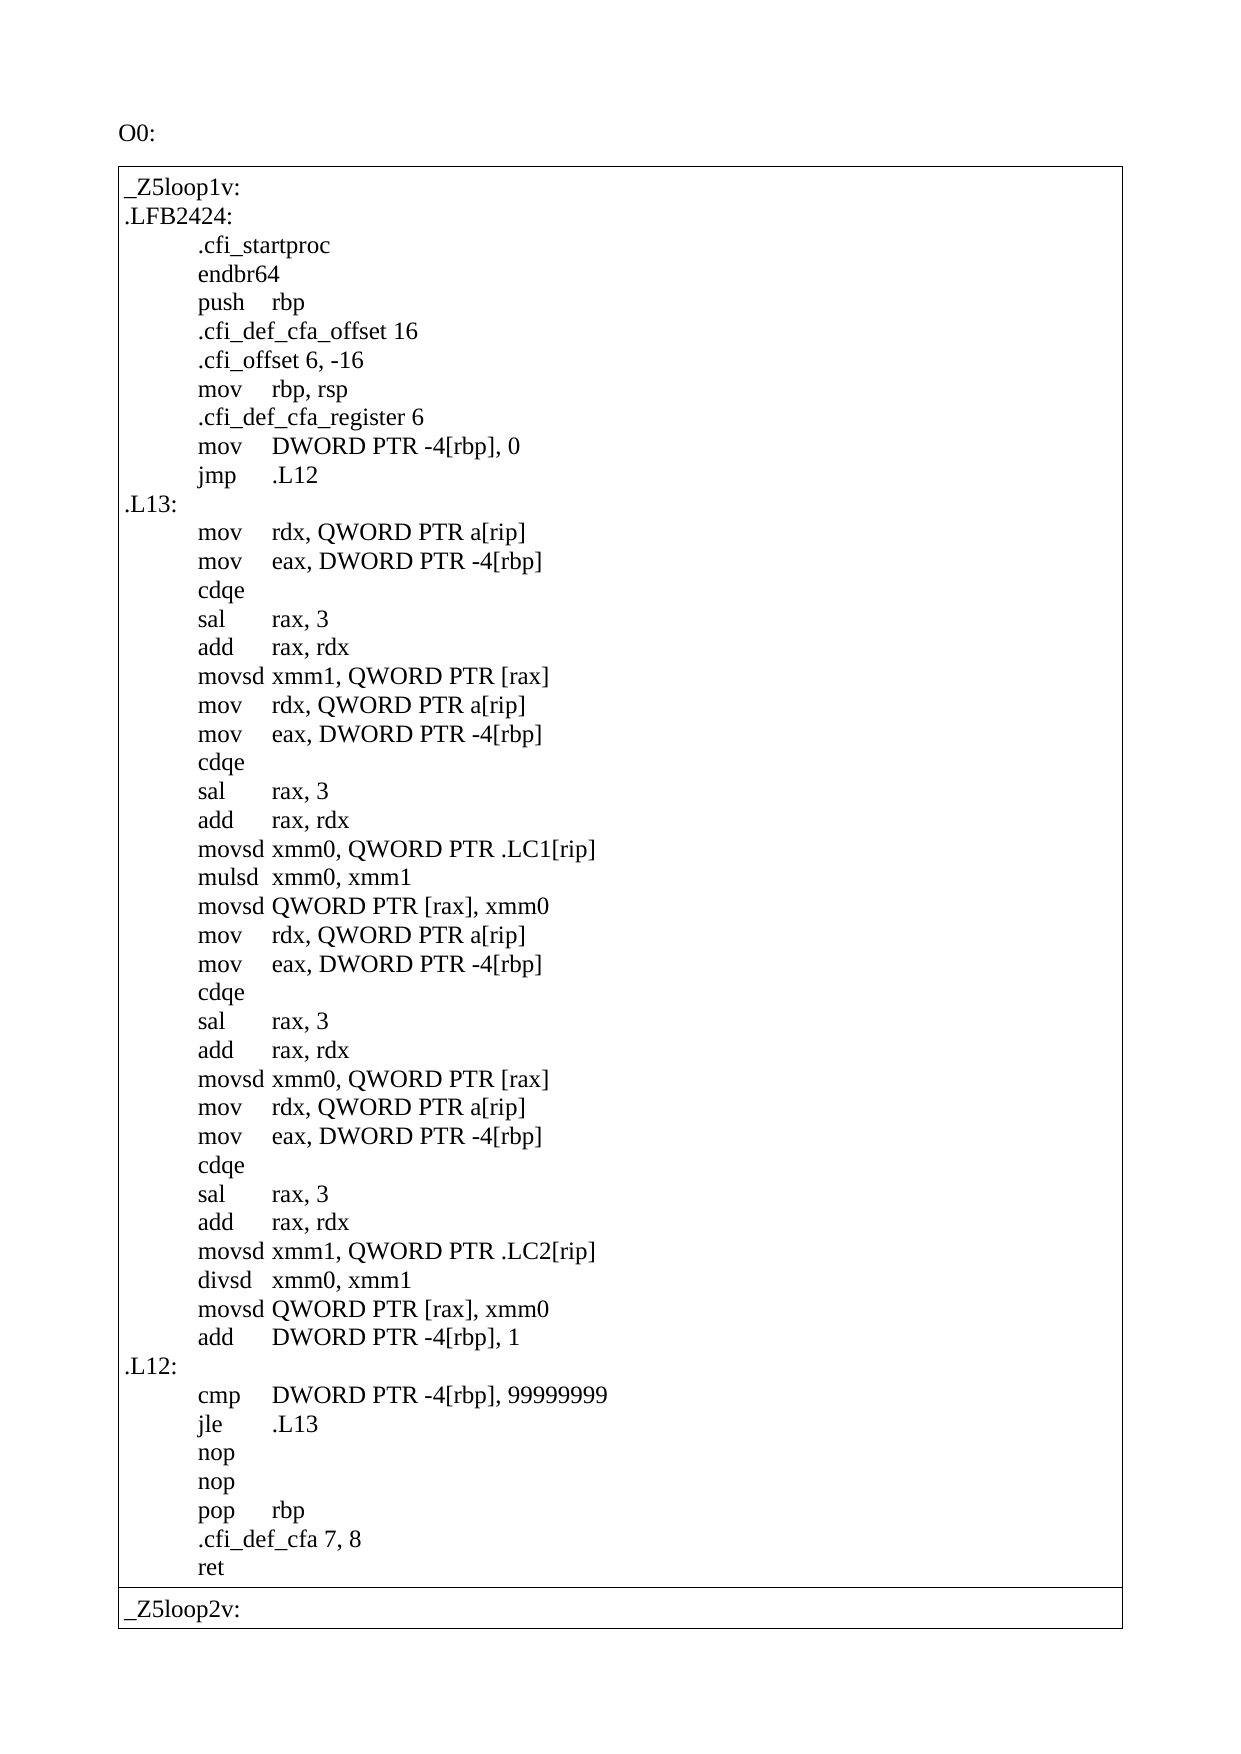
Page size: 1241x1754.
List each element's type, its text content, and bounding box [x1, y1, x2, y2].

table_cell _Z5loop2v: [119, 1588, 1122, 1628]
text O0: [118, 118, 1122, 147]
table_header _Z5loop1v: .LFB2424: .cfi_startproc endbr64 push rbp .cfi_def_cfa_offset 16 .cfi_offset 6, -16 mov rbp, rsp .cfi_def_cfa_register 6 mov DWORD PTR -4[rbp], 0 jmp .L12 .L13: mov rdx, QWORD PTR a[rip] mov eax, DWORD PTR -4[rbp] cdqe sal rax, 3 add rax, rdx movsd xmm1, QWORD PTR [rax] mov rdx, QWORD PTR a[rip] mov eax, DWORD PTR -4[rbp] cdqe sal rax, 3 add rax, rdx movsd xmm0, QWORD PTR .LC1[rip] mulsd xmm0, xmm1 movsd QWORD PTR [rax], xmm0 mov rdx, QWORD PTR a[rip] mov eax, DWORD PTR -4[rbp] cdqe sal rax, 3 add rax, rdx movsd xmm0, QWORD PTR [rax] mov rdx, QWORD PTR a[rip] mov eax, DWORD PTR -4[rbp] cdqe sal rax, 3 add rax, rdx movsd xmm1, QWORD PTR .LC2[rip] divsd xmm0, xmm1 movsd QWORD PTR [rax], xmm0 add DWORD PTR -4[rbp], 1 .L12: cmp DWORD PTR -4[rbp], 99999999 jle .L13 nop nop pop rbp .cfi_def_cfa 7, 8 ret [119, 167, 1122, 1587]
